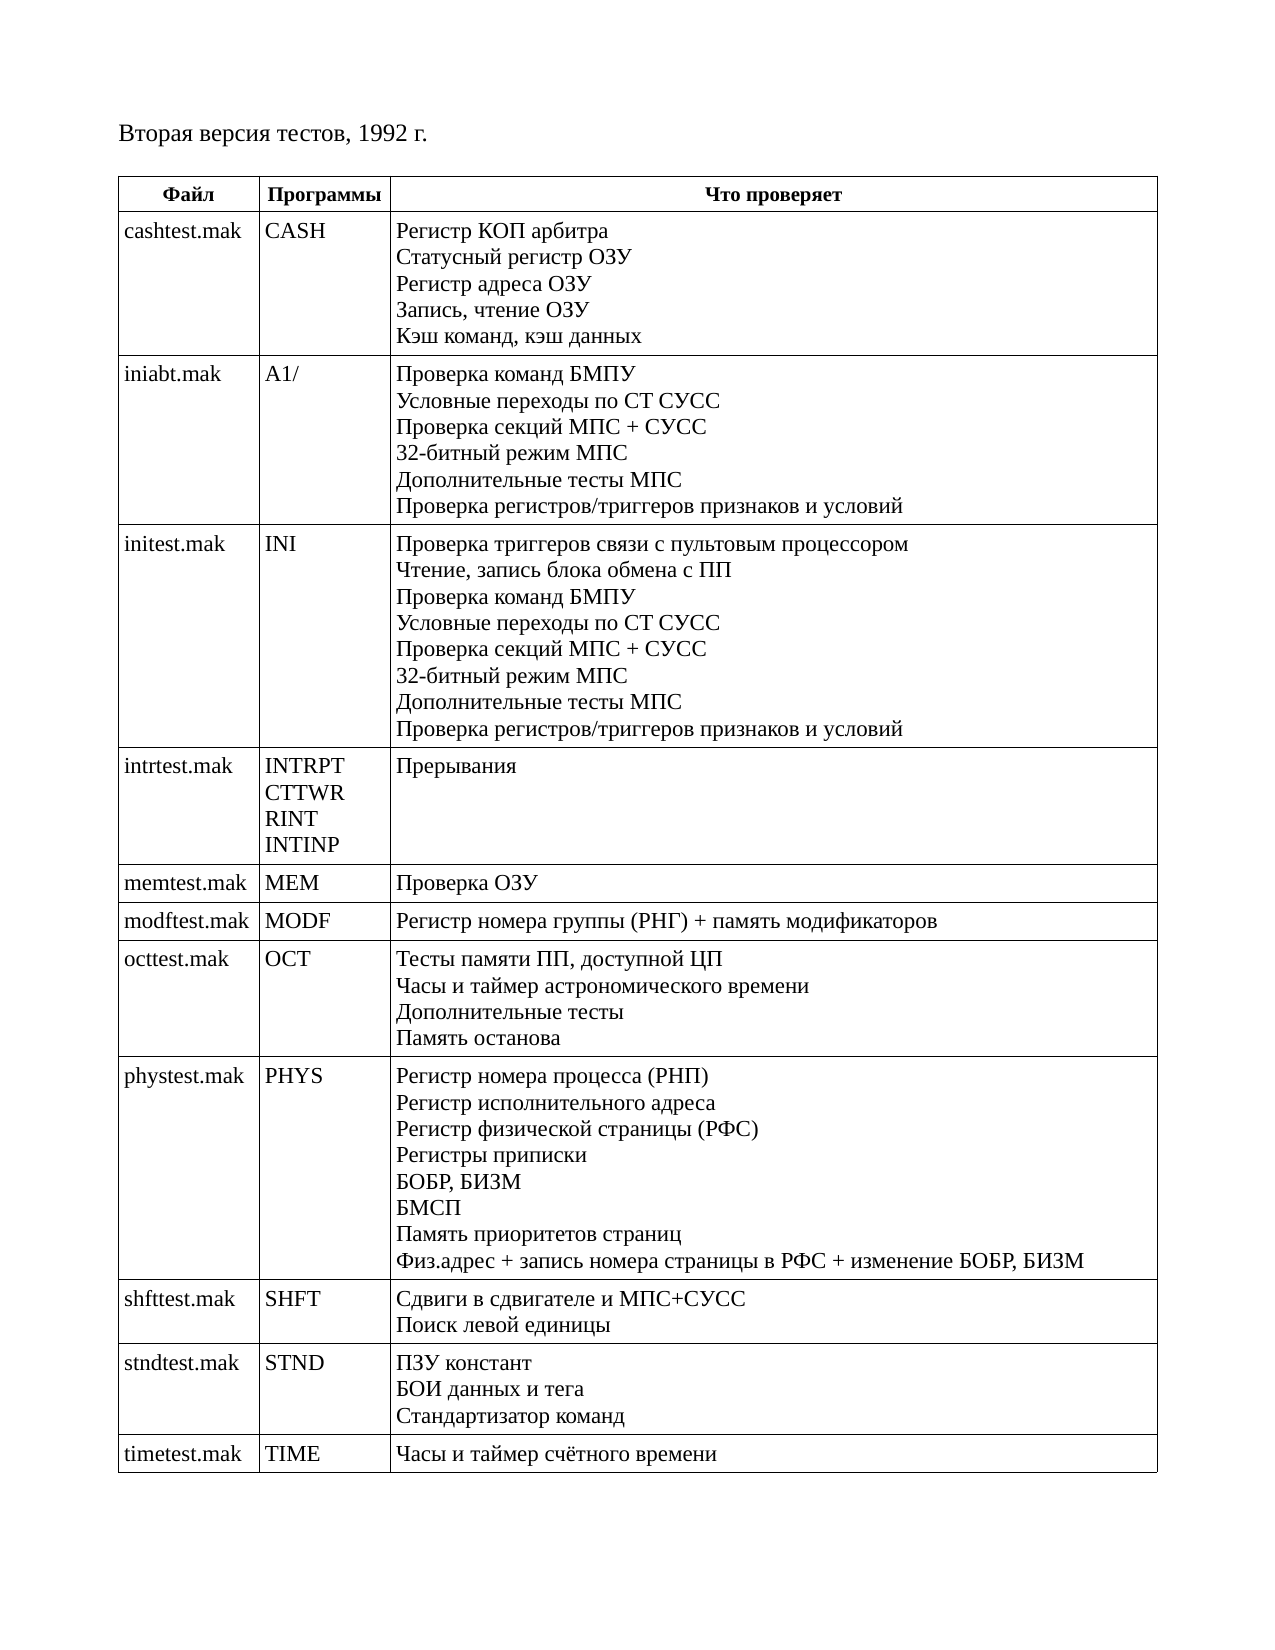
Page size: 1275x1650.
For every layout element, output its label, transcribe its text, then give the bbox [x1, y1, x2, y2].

text Вторая версия тестов, 1992 г. [118, 118, 1157, 147]
table_cell INTRPT CTTWR RINT INTINP [260, 748, 390, 864]
table_cell Проверка триггеров связи с пультовым процессором Чтение, запись блока обмена с ПП Проверка команд БМПУ Условные переходы по CT СУСС Проверка секций МПС + СУСС 32-битный режим МПС Дополнительные тесты МПС Проверка регистров/триггеров признаков и условий [391, 525, 1157, 747]
table_cell Регистр номера процесса (РНП) Регистр исполнительного адреса Регистр физической страницы (РФС) Регистры приписки БОБР, БИЗМ БМСП Память приоритетов страниц Физ.адрес + запись номера страницы в РФС + изменение БОБР, БИЗМ [391, 1057, 1157, 1279]
table_cell intrtest.mak [119, 748, 259, 864]
table_cell initest.mak [119, 525, 259, 747]
table_cell stndtest.mak [119, 1344, 259, 1434]
table_cell cashtest.mak [119, 212, 259, 354]
table_cell TIME [260, 1435, 390, 1472]
table_cell MODF [260, 903, 390, 939]
table_cell ОСТ [260, 941, 390, 1056]
table_cell shfttest.mak [119, 1280, 259, 1343]
table_cell iniabt.mak [119, 356, 259, 524]
table_cell PHYS [260, 1057, 390, 1279]
table_cell Часы и таймер счётного времени [391, 1435, 1157, 1472]
table_cell Проверка ОЗУ [391, 865, 1157, 902]
table_cell INI [260, 525, 390, 747]
table_cell STND [260, 1344, 390, 1434]
table_header Что проверяет [391, 177, 1157, 211]
table_cell Регистр КОП арбитра Статусный регистр ОЗУ Регистр адреса ОЗУ Запись, чтение ОЗУ Кэш команд, кэш данных [391, 212, 1157, 354]
table_cell CASH [260, 212, 390, 354]
table_cell Прерывания [391, 748, 1157, 864]
table_cell timetest.mak [119, 1435, 259, 1472]
table_cell Тесты памяти ПП, доступной ЦП Часы и таймер астрономического времени Дополнительные тесты Память останова [391, 941, 1157, 1056]
table_cell Сдвиги в сдвигателе и МПС+СУСС Поиск левой единицы [391, 1280, 1157, 1343]
table_cell SHFT [260, 1280, 390, 1343]
table_cell Проверка команд БМПУ Условные переходы по CT СУСС Проверка секций МПС + СУСС 32-битный режим МПС Дополнительные тесты МПС Проверка регистров/триггеров признаков и условий [391, 356, 1157, 524]
table_cell modftest.mak [119, 903, 259, 939]
table_cell memtest.mak [119, 865, 259, 902]
table_cell А1/ [260, 356, 390, 524]
table_cell МЕМ [260, 865, 390, 902]
table_cell Регистр номера группы (РНГ) + память модификаторов [391, 903, 1157, 939]
table_cell ПЗУ констант БОИ данных и тега Стандартизатор команд [391, 1344, 1157, 1434]
table_cell phystest.mak [119, 1057, 259, 1279]
table_header Программы [260, 177, 390, 211]
table_cell octtest.mak [119, 941, 259, 1056]
table_header Файл [119, 177, 259, 211]
